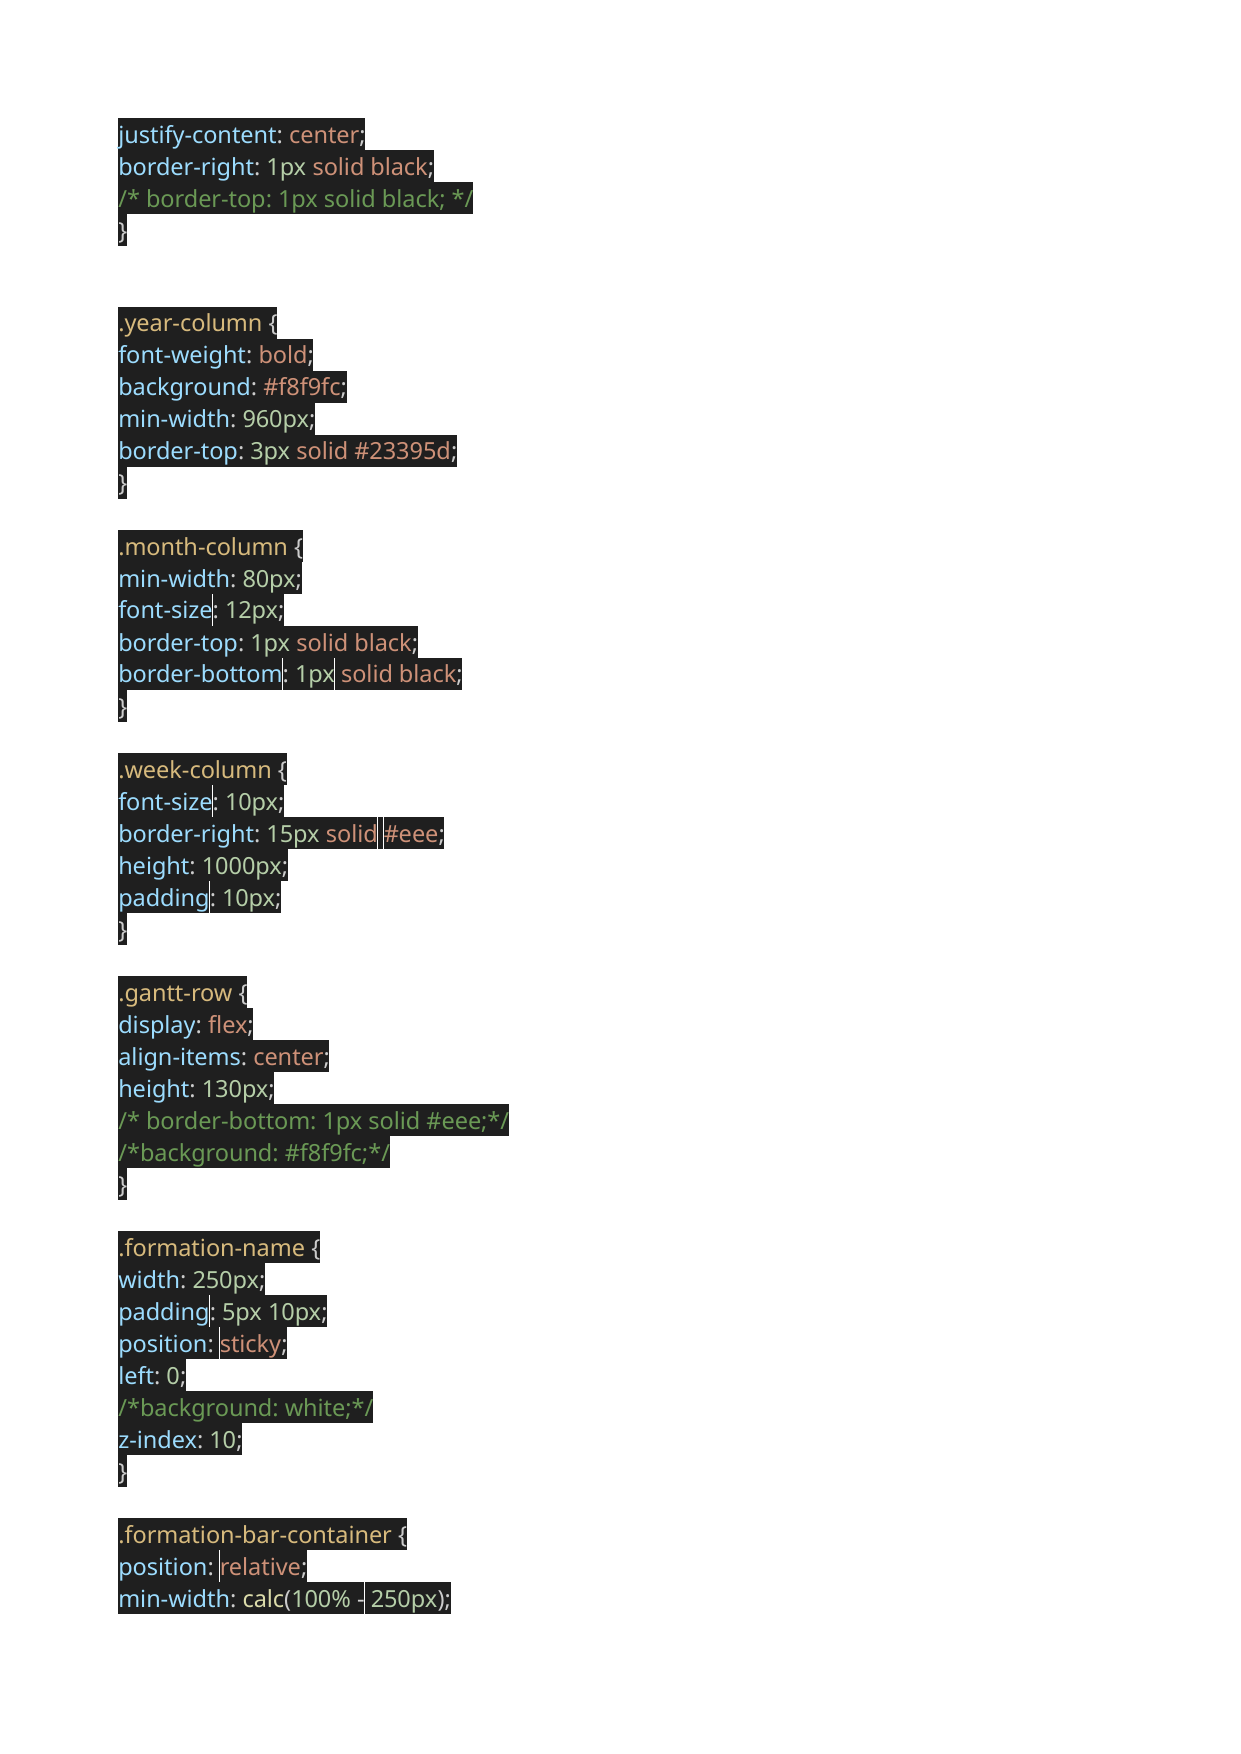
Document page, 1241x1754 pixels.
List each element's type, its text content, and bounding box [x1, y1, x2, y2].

text height: 1000px; [118, 849, 1122, 881]
text } [118, 1168, 1122, 1200]
text .year-column { [118, 307, 1122, 339]
text padding: 10px; [118, 881, 1122, 913]
text left: 0; [118, 1359, 1122, 1391]
text background: #f8f9fc; [118, 371, 1122, 403]
text } [118, 214, 1122, 246]
text .gantt-row { [118, 976, 1122, 1008]
text justify-content: center; [118, 118, 1122, 150]
text font-size: 12px; [118, 594, 1122, 626]
text border-bottom: 1px solid black; [118, 658, 1122, 690]
text border-top: 1px solid black; [118, 626, 1122, 658]
text position: relative; [118, 1550, 1122, 1582]
text padding: 5px 10px; [118, 1295, 1122, 1327]
text } [118, 467, 1122, 499]
text align-items: center; [118, 1040, 1122, 1072]
text z-index: 10; [118, 1423, 1122, 1455]
text min-width: calc(100% - 250px); [118, 1582, 1122, 1614]
text position: sticky; [118, 1327, 1122, 1359]
text /* border-bottom: 1px solid #eee;*/ [118, 1104, 1122, 1136]
text } [118, 1455, 1122, 1487]
text min-width: 960px; [118, 403, 1122, 435]
text .month-column { [118, 530, 1122, 562]
text display: flex; [118, 1008, 1122, 1040]
text /* border-top: 1px solid black; */ [118, 182, 1122, 214]
text border-right: 15px solid #eee; [118, 817, 1122, 849]
text .formation-name { [118, 1231, 1122, 1263]
text .formation-bar-container { [118, 1518, 1122, 1550]
text } [118, 690, 1122, 722]
text font-weight: bold; [118, 339, 1122, 371]
text border-top: 3px solid #23395d; [118, 435, 1122, 467]
text .week-column { [118, 753, 1122, 785]
text width: 250px; [118, 1263, 1122, 1295]
text height: 130px; [118, 1072, 1122, 1104]
text border-right: 1px solid black; [118, 150, 1122, 182]
text font-size: 10px; [118, 785, 1122, 817]
text /*background: #f8f9fc;*/ [118, 1136, 1122, 1168]
text } [118, 913, 1122, 945]
text /*background: white;*/ [118, 1391, 1122, 1423]
text min-width: 80px; [118, 562, 1122, 594]
